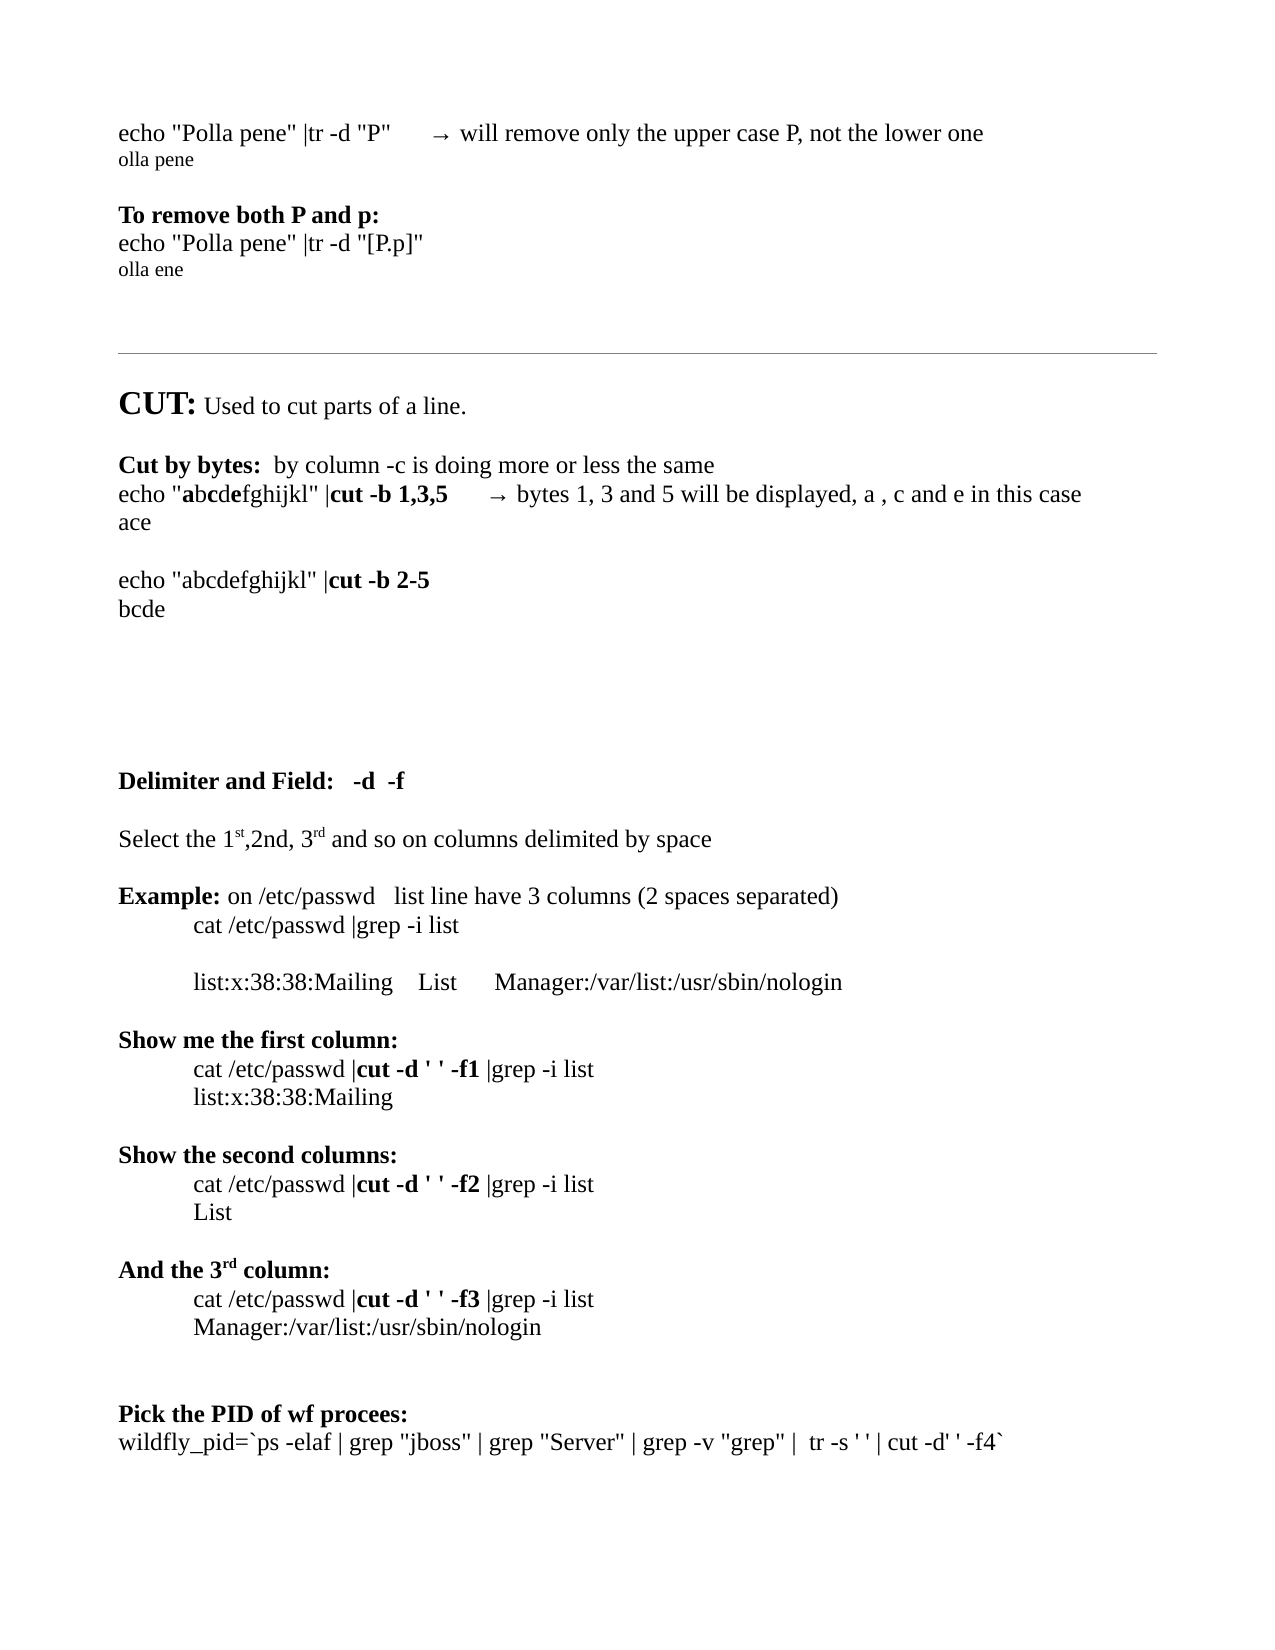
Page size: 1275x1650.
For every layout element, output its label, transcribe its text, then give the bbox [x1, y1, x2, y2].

text Show the second columns: [118, 1140, 1157, 1169]
text bcde [118, 594, 1157, 622]
text List [118, 1197, 1157, 1226]
text Cut by bytes: by column -c is doing more or less the same [118, 450, 1157, 479]
text And the 3rd column: [118, 1255, 1157, 1284]
text Manager:/var/list:/usr/sbin/nologin [118, 1312, 1157, 1341]
text Delimiter and Field: -d -f [118, 766, 1157, 795]
text olla ene [118, 257, 1157, 281]
text ace [118, 507, 1157, 536]
text echo "Polla pene" |tr -d "[P.p]" [118, 228, 1157, 257]
text Show me the first column: [118, 1025, 1157, 1054]
text wildfly_pid=`ps -elaf | grep "jboss" | grep "Server" | grep -v "grep" | tr -s ' ' | cut -d' ' -f4` [118, 1427, 1157, 1456]
text cat /etc/passwd |cut -d ' ' -f1 |grep -i list [118, 1054, 1157, 1082]
text To remove both P and p: [118, 200, 1157, 228]
text cat /etc/passwd |cut -d ' ' -f2 |grep -i list [118, 1169, 1157, 1197]
text echo "Polla pene" |tr -d "P" → will remove only the upper case P, not the lower one [118, 118, 1157, 147]
text Example: on /etc/passwd list line have 3 columns (2 spaces separated) [118, 881, 1157, 910]
text cat /etc/passwd |cut -d ' ' -f3 |grep -i list [118, 1284, 1157, 1312]
text list:x:38:38:Mailing [118, 1082, 1157, 1111]
text olla pene [118, 147, 1157, 171]
text echo "abcdefghijkl" |cut -b 1,3,5 → bytes 1, 3 and 5 will be displayed, a , c and e in this case [118, 479, 1157, 507]
text Select the 1st,2nd, 3rd and so on columns delimited by space [118, 824, 1157, 852]
text echo "abcdefghijkl" |cut -b 2-5 [118, 565, 1157, 594]
text Pick the PID of wf procees: [118, 1399, 1157, 1427]
text CUT: Used to cut parts of a line. [118, 383, 1157, 421]
text cat /etc/passwd |grep -i list [118, 910, 1157, 939]
text list:x:38:38:Mailing List Manager:/var/list:/usr/sbin/nologin [118, 967, 1157, 996]
